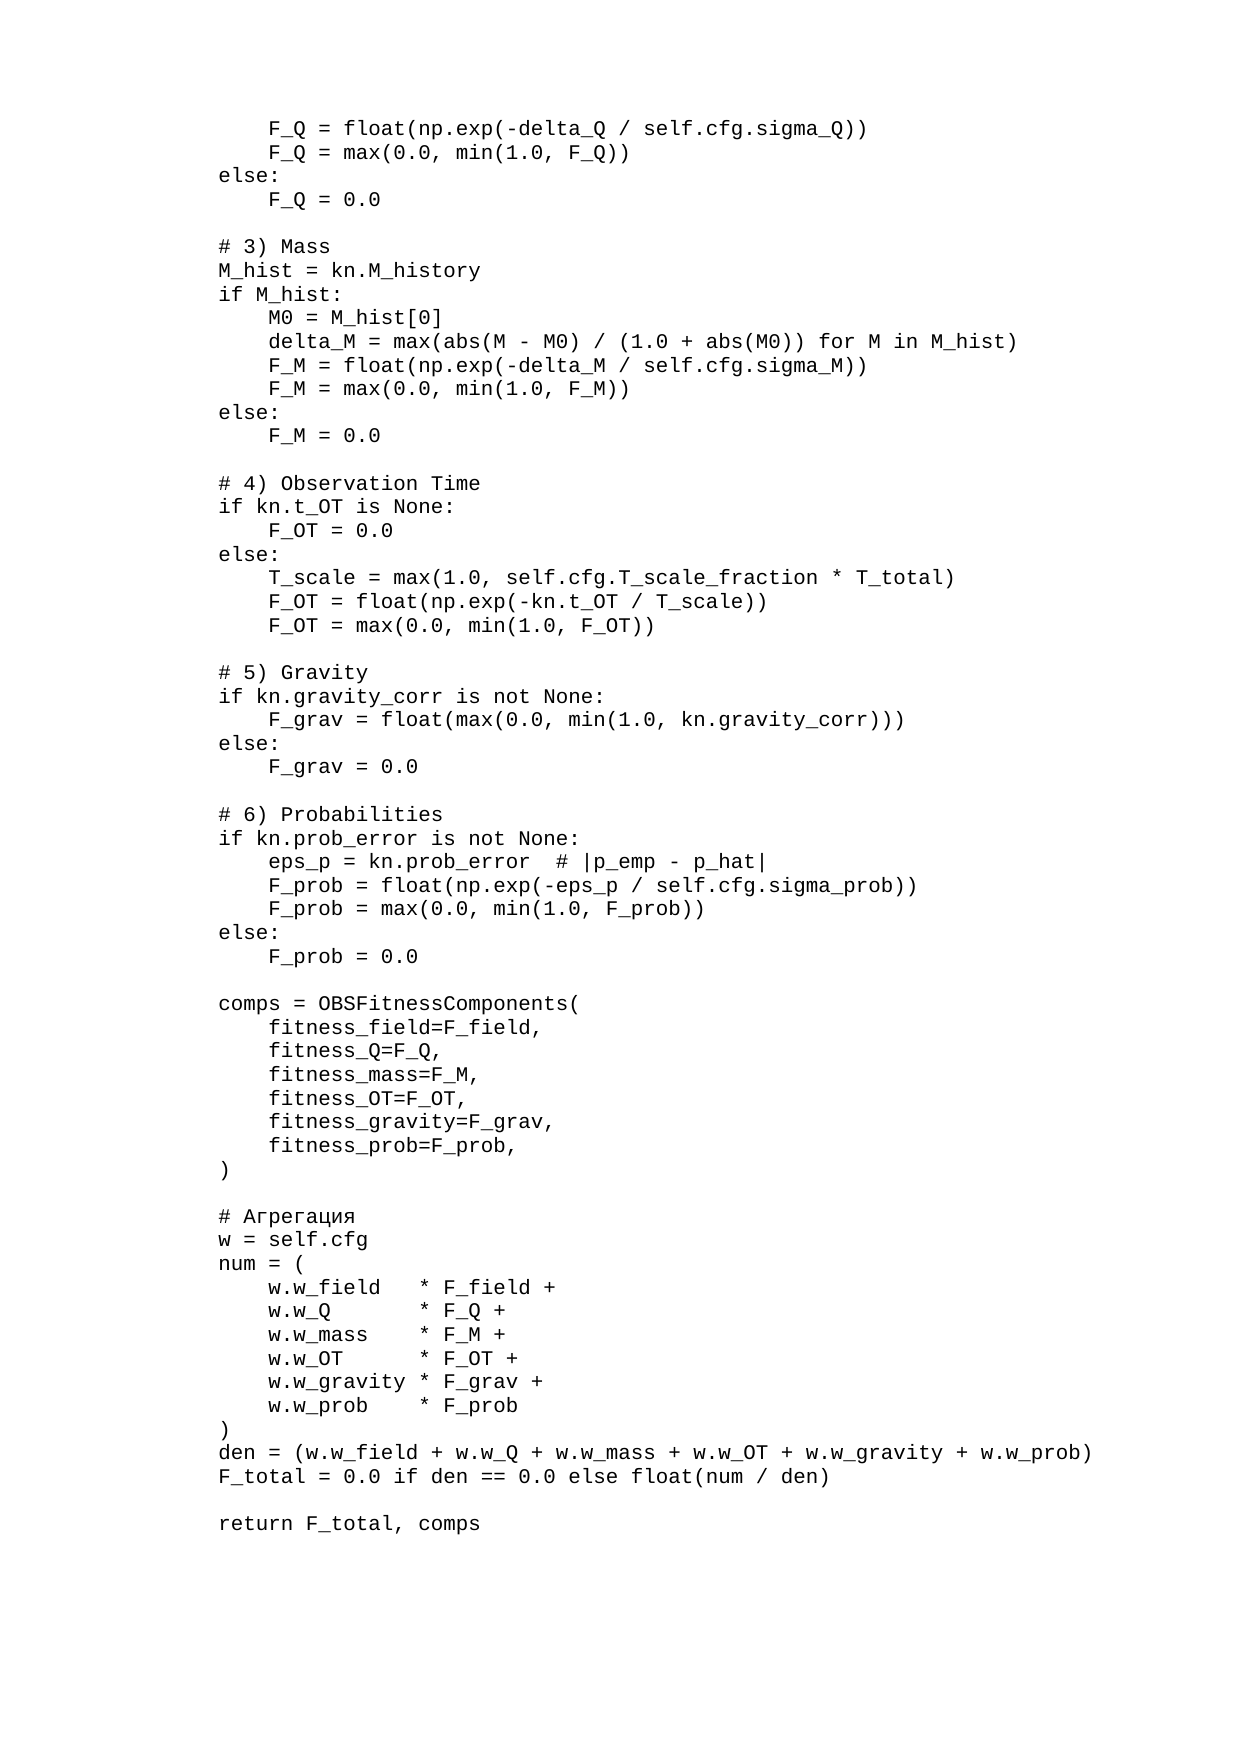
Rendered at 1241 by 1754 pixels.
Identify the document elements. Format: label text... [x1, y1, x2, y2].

text w.w_Q * F_Q + [118, 1300, 1122, 1324]
text else: [118, 402, 1122, 426]
text F_prob = 0.0 [118, 946, 1122, 969]
text F_M = float(np.exp(-delta_M / self.cfg.sigma_M)) [118, 354, 1122, 378]
text # 6) Probabilities [118, 804, 1122, 827]
text T_scale = max(1.0, self.cfg.T_scale_fraction * T_total) [118, 567, 1122, 591]
text else: [118, 544, 1122, 567]
text fitness_Q=F_Q, [118, 1040, 1122, 1064]
text F_M = 0.0 [118, 426, 1122, 449]
text if kn.prob_error is not None: [118, 827, 1122, 851]
text F_total = 0.0 if den == 0.0 else float(num / den) [118, 1466, 1122, 1489]
text else: [118, 733, 1122, 757]
text F_Q = max(0.0, min(1.0, F_Q)) [118, 142, 1122, 165]
text w = self.cfg [118, 1229, 1122, 1253]
text delta_M = max(abs(M - M0) / (1.0 + abs(M0)) for M in M_hist) [118, 331, 1122, 354]
text M0 = M_hist[0] [118, 307, 1122, 331]
text w.w_gravity * F_grav + [118, 1371, 1122, 1395]
text num = ( [118, 1253, 1122, 1277]
text comps = OBSFitnessComponents( [118, 993, 1122, 1017]
text fitness_gravity=F_grav, [118, 1111, 1122, 1135]
text w.w_prob * F_prob [118, 1395, 1122, 1419]
text w.w_mass * F_M + [118, 1324, 1122, 1348]
text den = (w.w_field + w.w_Q + w.w_mass + w.w_OT + w.w_gravity + w.w_prob) [118, 1442, 1122, 1466]
text F_prob = float(np.exp(-eps_p / self.cfg.sigma_prob)) [118, 875, 1122, 898]
text else: [118, 165, 1122, 189]
text F_prob = max(0.0, min(1.0, F_prob)) [118, 898, 1122, 922]
text F_OT = max(0.0, min(1.0, F_OT)) [118, 615, 1122, 638]
text F_OT = 0.0 [118, 520, 1122, 544]
text F_Q = 0.0 [118, 189, 1122, 213]
text ) [118, 1158, 1122, 1182]
text # 4) Observation Time [118, 473, 1122, 496]
text fitness_field=F_field, [118, 1017, 1122, 1040]
text F_grav = 0.0 [118, 757, 1122, 780]
text # 5) Gravity [118, 662, 1122, 686]
text w.w_field * F_field + [118, 1277, 1122, 1300]
text F_OT = float(np.exp(-kn.t_OT / T_scale)) [118, 591, 1122, 615]
text if kn.t_OT is None: [118, 496, 1122, 520]
text if M_hist: [118, 284, 1122, 307]
text M_hist = kn.M_history [118, 260, 1122, 284]
text F_Q = float(np.exp(-delta_Q / self.cfg.sigma_Q)) [118, 118, 1122, 142]
text F_M = max(0.0, min(1.0, F_M)) [118, 378, 1122, 402]
text fitness_OT=F_OT, [118, 1088, 1122, 1111]
text fitness_mass=F_M, [118, 1064, 1122, 1088]
text fitness_prob=F_prob, [118, 1135, 1122, 1158]
text eps_p = kn.prob_error # |p_emp - p_hat| [118, 851, 1122, 875]
text if kn.gravity_corr is not None: [118, 686, 1122, 709]
text ) [118, 1419, 1122, 1442]
text # 3) Mass [118, 236, 1122, 260]
text F_grav = float(max(0.0, min(1.0, kn.gravity_corr))) [118, 709, 1122, 733]
text return F_total, comps [118, 1513, 1122, 1537]
text else: [118, 922, 1122, 946]
text # Агрегация [118, 1206, 1122, 1229]
text w.w_OT * F_OT + [118, 1348, 1122, 1371]
